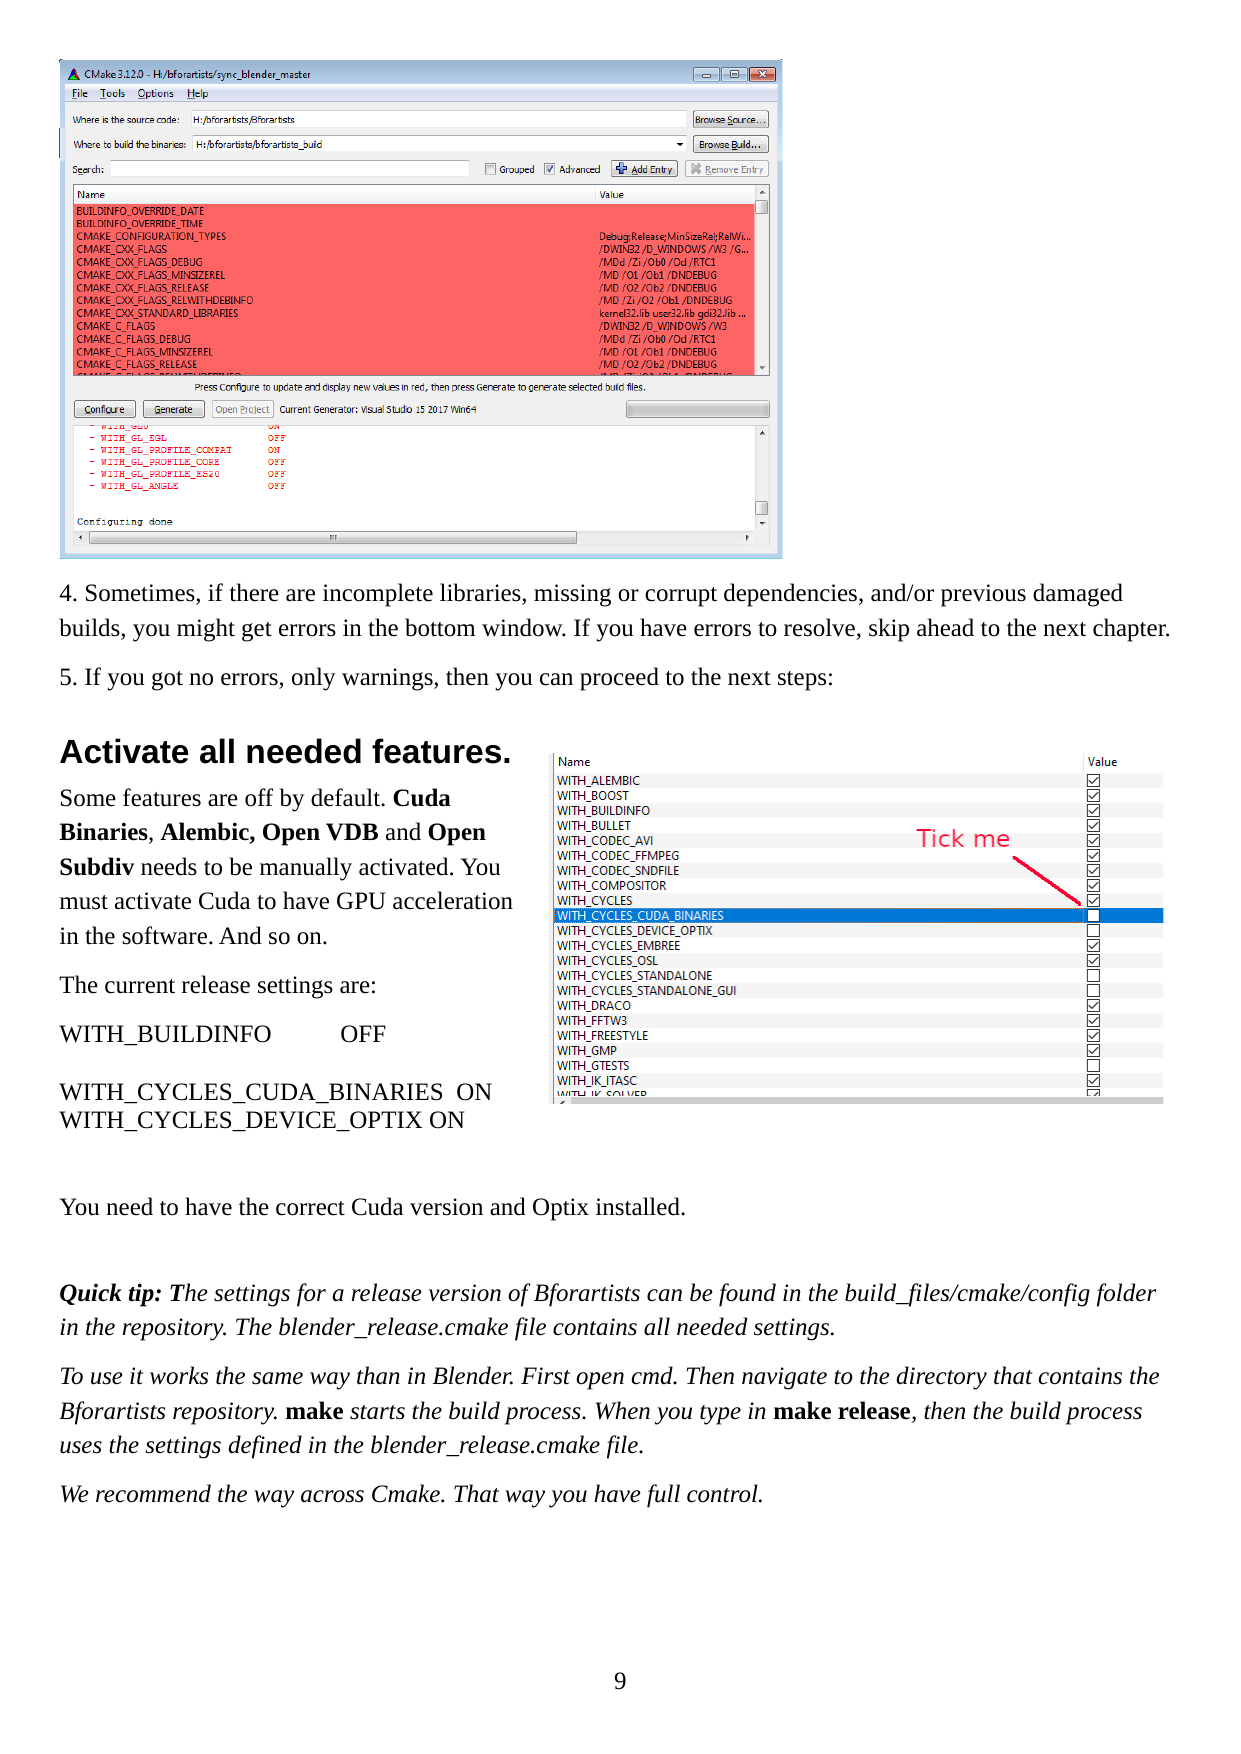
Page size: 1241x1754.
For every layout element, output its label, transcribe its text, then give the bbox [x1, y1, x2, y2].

text To use it works the same way than in Blender. First open cmd. Then navigate to the directory that contains the Bforartists repository. make starts the build process. When you type in make release, then the build process uses the settings defined in the blender_release.cmake file. [59, 1361, 1181, 1459]
text Quick tip: The settings for a release version of Bforartists can be found in the build_files/cmake/config folder in the repository. The blender_release.cmake file contains all needed settings. [59, 1278, 1181, 1341]
text WITH_CYCLES_DEVICE_OPTIX ON [59, 1105, 1181, 1134]
text 4. Sometimes, if there are incomplete libraries, missing or corrupt dependencies, and/or previous damaged builds, you might get errors in the bottom window. If you have errors to resolve, skip ahead to the next chapter. [59, 578, 1181, 642]
subtitle Activate all needed features. [59, 732, 1181, 771]
picture [59, 59, 783, 559]
text The current release settings are: [59, 970, 548, 999]
text You need to have the correct Cuda version and Optix installed. [59, 1192, 1181, 1220]
picture [548, 753, 1164, 1104]
text We recommend the way across Cmake. That way you have full control. [59, 1479, 1181, 1508]
text 5. If you got no errors, only warnings, then you can proceed to the next steps: [59, 662, 1181, 691]
text [1164, 1019, 1181, 1048]
text Some features are off by default. Cuda Binaries, Alembic, Open VDB and Open Subdiv needs to be manually activated. You must activate Cuda to have GPU acceleration in the software. And so on. [59, 783, 548, 950]
text WITH_CYCLES_CUDA_BINARIES ON [59, 1077, 1181, 1105]
text WITH_BUILDINFO OFF [59, 1019, 548, 1048]
